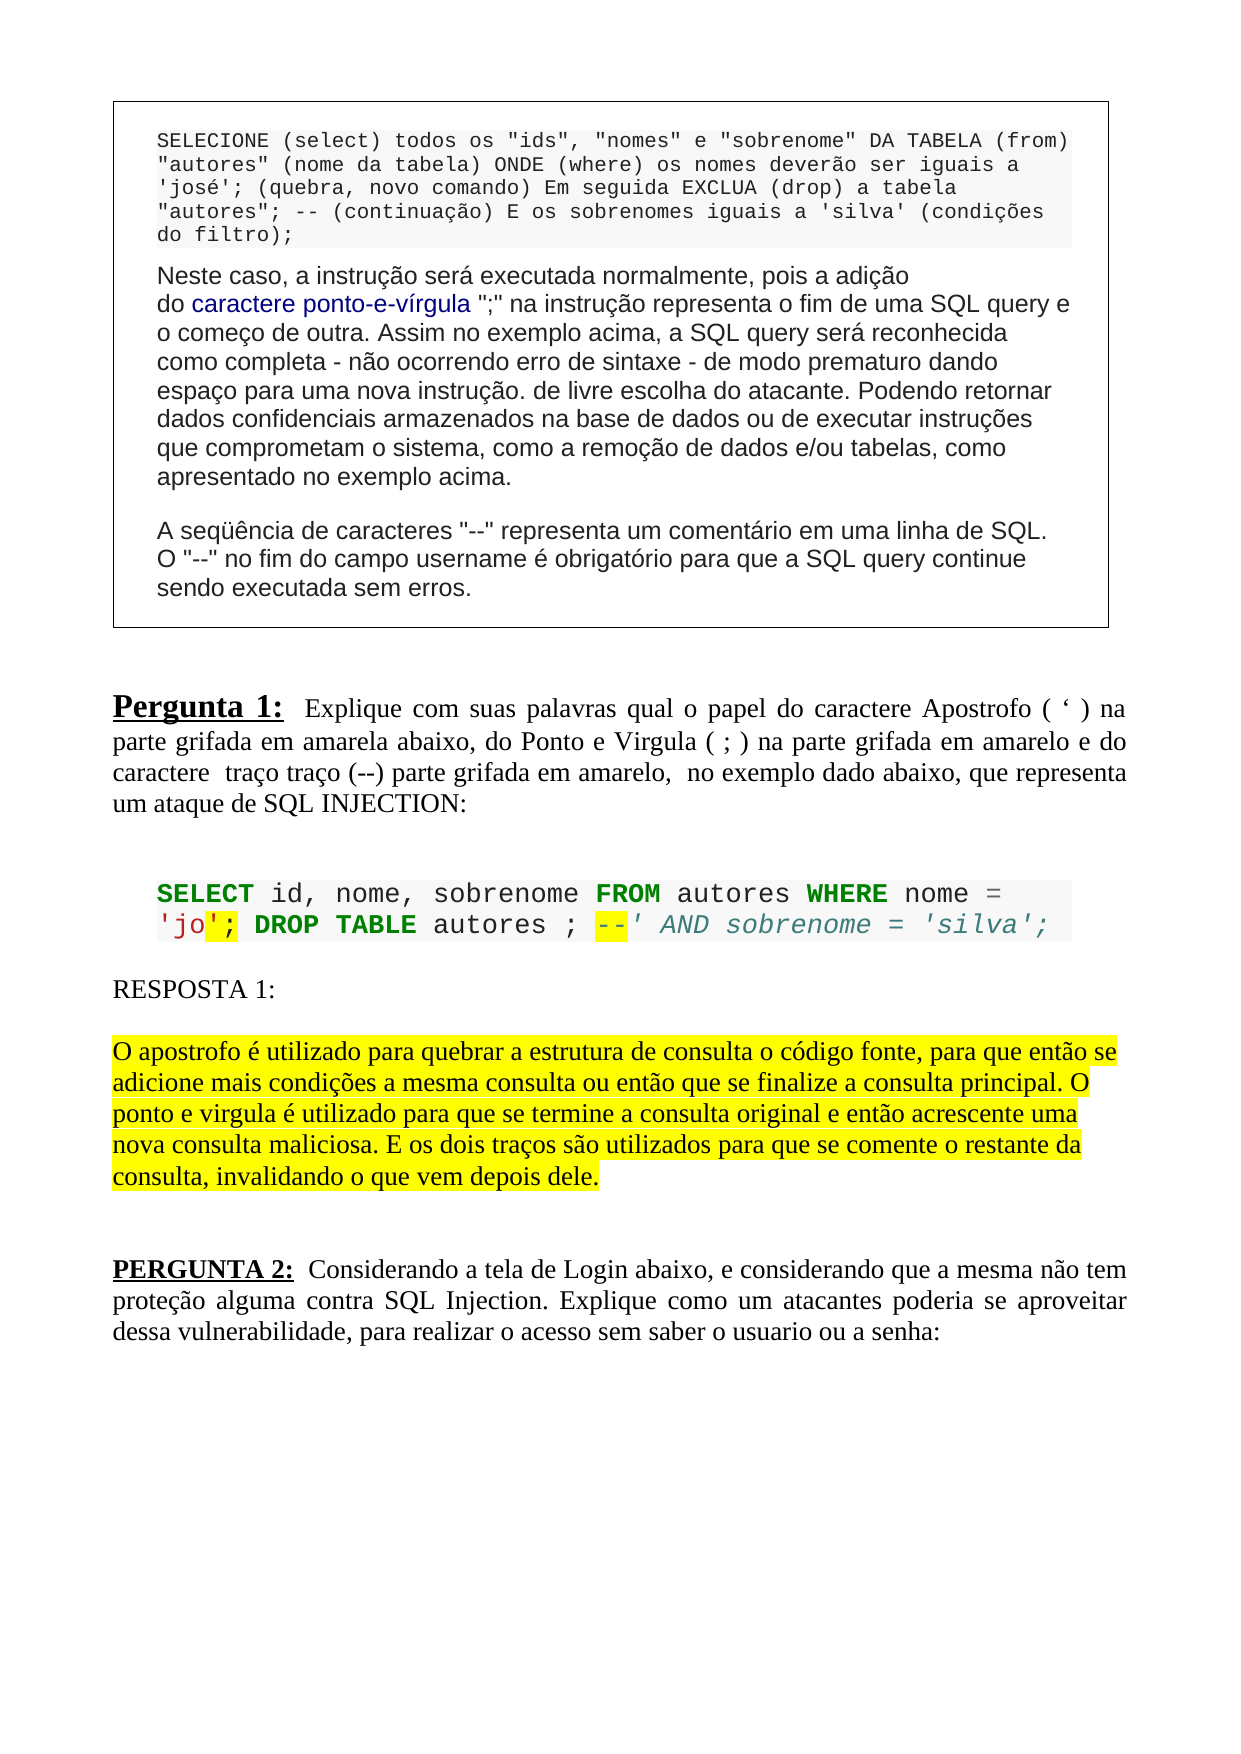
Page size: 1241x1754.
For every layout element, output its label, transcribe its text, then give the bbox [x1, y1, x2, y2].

text PERGUNTA 2: Considerando a tela de Login abaixo, e considerando que a mesma não tem proteção alguma contra SQL Injection. Explique como um atacantes poderia se aproveitar dessa vulnerabilidade, para realizar o acesso sem saber o usuario ou a senha: [112, 1253, 1128, 1347]
text RESPOSTA 1: [112, 973, 1128, 1004]
text Pergunta 1: Explique com suas palavras qual o papel do caractere Apostrofo ( ‘ ) na parte grifada em amarela abaixo, do Ponto e Virgula ( ; ) na parte grifada em amarelo e do caractere traço traço (--) parte grifada em amarelo, no exemplo dado abaixo, que representa um ataque de SQL INJECTION: [112, 687, 1128, 818]
text SELECT id, nome, sobrenome FROM autores WHERE nome = 'jo'; DROP TABLE autores ; --' AND sobrenome = 'silva'; [157, 880, 1072, 942]
text Neste caso, a instrução será executada normalmente, pois a adição do caractere ponto-e-vírgula ";" na instrução representa o fim de uma SQL query e o começo de outra. Assim no exemplo acima, a SQL query será reconhecida como completa - não ocorrendo erro de sintaxe - de modo prematuro dando espaço para uma nova instrução. de livre escolha do atacante. Podendo retornar dados confidenciais armazenados na base de dados ou de executar instruções que comprometam o sistema, como a remoção de dados e/ou tabelas, como apresentado no exemplo acima. [157, 261, 1072, 491]
text O apostrofo é utilizado para quebrar a estrutura de consulta o código fonte, para que então se adicione mais condições a mesma consulta ou então que se finalize a consulta principal. O ponto e virgula é utilizado para que se termine a consulta original e então acrescente uma nova consulta maliciosa. E os dois traços são utilizados para que se comente o restante da consulta, invalidando o que vem depois dele. [112, 1035, 1128, 1191]
text A seqüência de caracteres "--" representa um comentário em uma linha de SQL. O "--" no fim do campo username é obrigatório para que a SQL query continue sendo executada sem erros. [157, 516, 1072, 602]
text SELECIONE (select) todos os "ids", "nomes" e "sobrenome" DA TABELA (from) "autores" (nome da tabela) ONDE (where) os nomes deverão ser iguais a 'josé'; (quebra, novo comando) Em seguida EXCLUA (drop) a tabela "autores"; -- (continuação) E os sobrenomes iguais a 'silva' (condições do filtro); [157, 130, 1072, 248]
